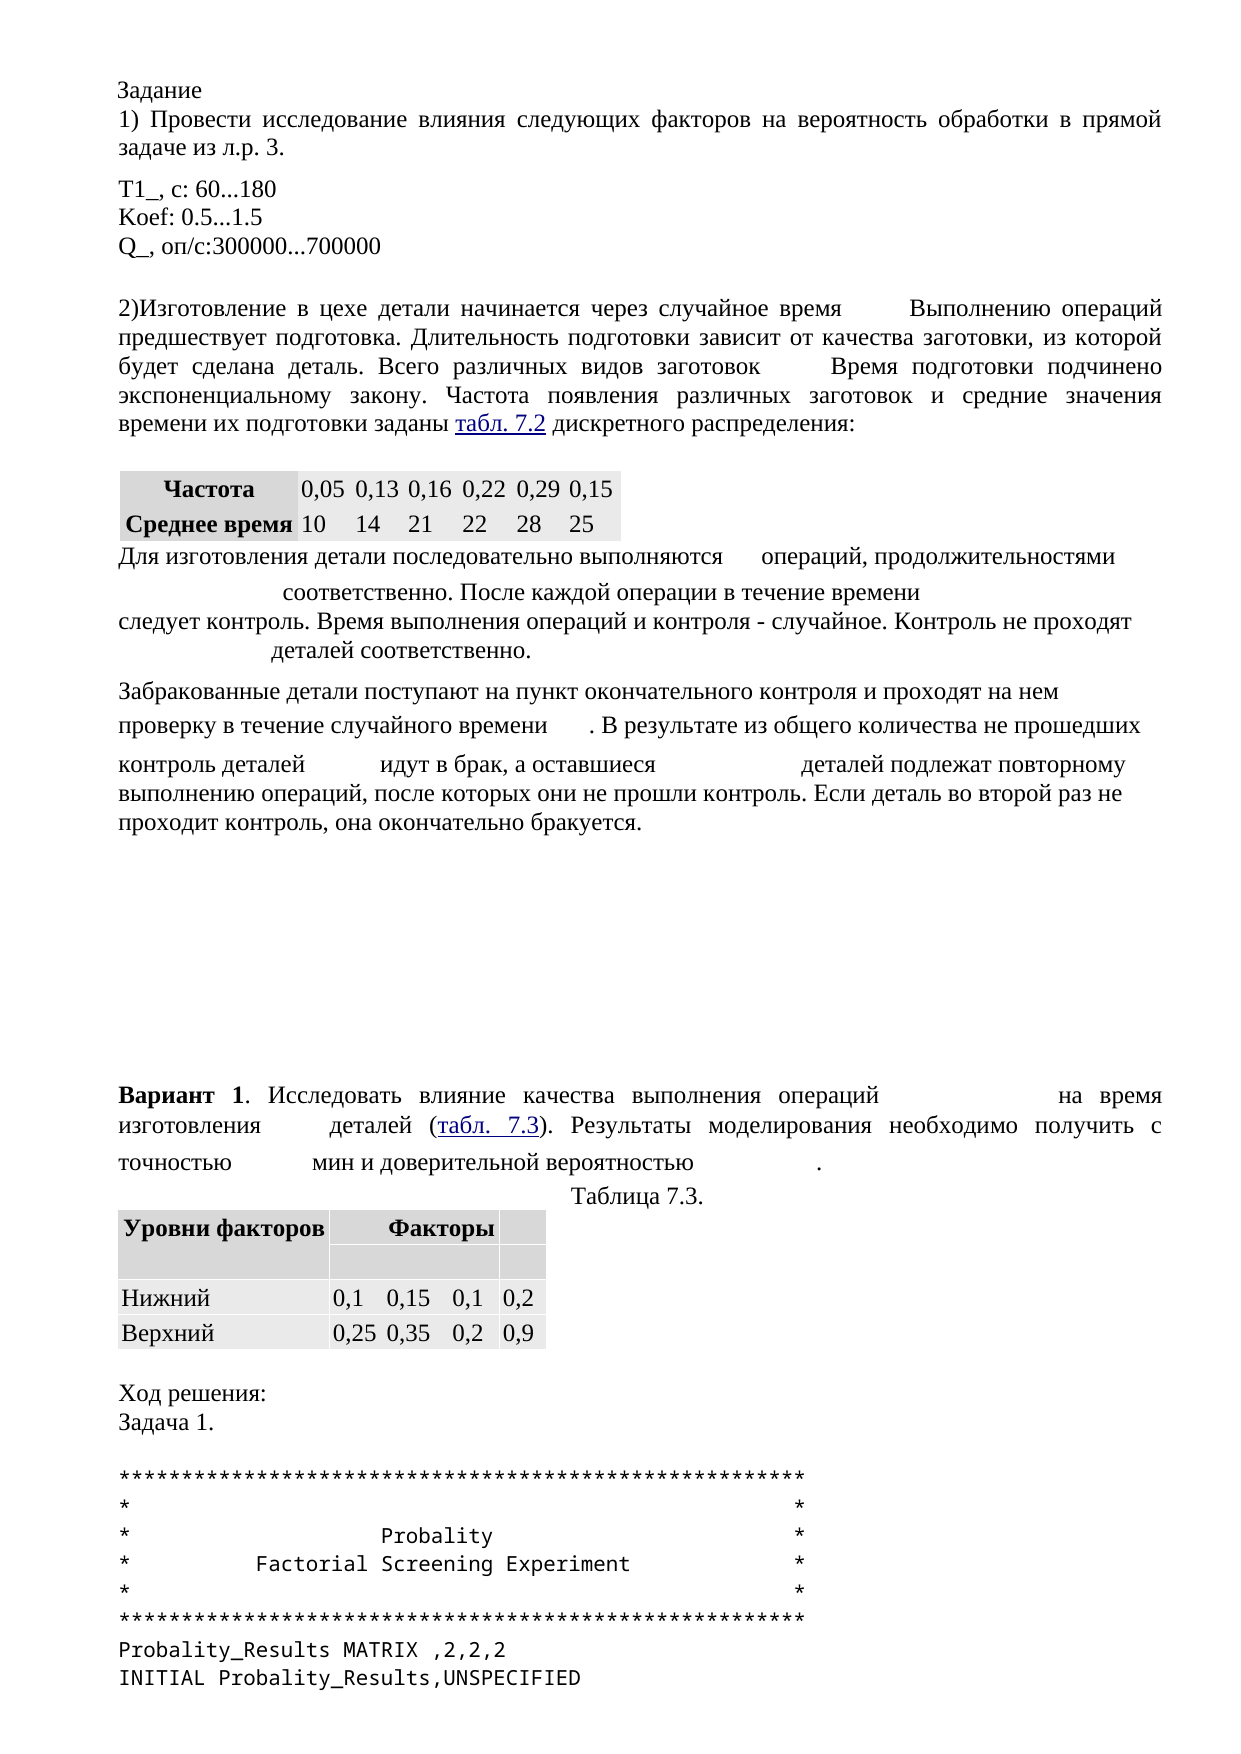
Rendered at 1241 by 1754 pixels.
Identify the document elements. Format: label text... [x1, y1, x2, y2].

text T1_, с: 60...180 [118, 174, 1162, 202]
table_cell Среднее время [120, 506, 298, 541]
text 2)Изготовление в цехе детали начинается через случайное время Выполнению операций предшествует подготовка. Длительность подготовки зависит от качества заготовки, из которой будет сделана деталь. Всего различных видов заготовок Время подготовки подчинено экспоненциальному закону. Частота появления различных заготовок и средние значения времени их подготовки заданы табл. 7.2 дискретного распределения: [118, 289, 1162, 437]
table_cell 0,1 [330, 1280, 383, 1314]
text 1) Провести исследование влияния следующих факторов на вероятность обработки в прямой задаче из л.р. 3. [118, 104, 1162, 161]
table_cell [449, 1245, 499, 1279]
table_cell Нижний [118, 1280, 329, 1314]
text Ход решения: [118, 1378, 1162, 1407]
text Задание [117, 75, 1162, 104]
text Q_, оп/c:300000...700000 [118, 231, 1162, 260]
text Таблица 7.3. [118, 1181, 1162, 1209]
text * * [118, 1578, 1162, 1606]
table_header 0,13 [352, 471, 405, 506]
table_cell Верхний [118, 1315, 329, 1349]
table_header 0,29 [513, 471, 566, 506]
table_cell 0,35 [383, 1315, 449, 1349]
text * * [118, 1493, 1162, 1521]
table_cell 25 [566, 506, 621, 541]
table_header 0,16 [405, 471, 459, 506]
text ******************************************************* [118, 1606, 1162, 1635]
table_cell 21 [405, 506, 459, 541]
table_header 0,22 [459, 471, 513, 506]
table_cell 0,2 [500, 1280, 546, 1314]
text Задача 1. [118, 1407, 1162, 1436]
text * Probality * [118, 1521, 1162, 1549]
text * Factorial Screening Experiment * [118, 1549, 1162, 1578]
table_header [500, 1210, 546, 1244]
table_header Уровни факторов [118, 1210, 329, 1279]
table_cell 0,25 [330, 1315, 383, 1349]
text Koef: 0.5...1.5 [118, 202, 1162, 231]
text Probality_Results MATRIX ,2,2,2 [118, 1635, 1162, 1663]
table_cell 0,2 [449, 1315, 499, 1349]
table_cell 0,9 [500, 1315, 546, 1349]
table_header Факторы [383, 1210, 499, 1244]
table_header Частота [120, 471, 298, 506]
table_cell 22 [459, 506, 513, 541]
table_header 0,15 [566, 471, 621, 506]
table_cell 10 [298, 506, 352, 541]
table_cell [383, 1245, 449, 1279]
text Вариант 1. Исследовать влияние качества выполнения операций на время изготовления деталей (табл. 7.3). Результаты моделирования необходимо получить с точностью мин и доверительной вероятностью . [118, 1080, 1162, 1176]
table_cell 14 [352, 506, 405, 541]
table_cell [330, 1245, 383, 1279]
text INITIAL Probality_Results,UNSPECIFIED [118, 1663, 1162, 1692]
table_header [330, 1210, 383, 1244]
table_cell 0,1 [449, 1280, 499, 1314]
table_cell 0,15 [383, 1280, 449, 1314]
text Для изготовления детали последовательно выполняются операций, продолжительностями соответственно. После каждой операции в течение времени следует контроль. Время выполнения операций и контроля - случайное. Контроль не проходят деталей соответственно. [118, 541, 1162, 664]
text ******************************************************* [118, 1464, 1162, 1493]
table_header 0,05 [298, 471, 352, 506]
table_cell [500, 1245, 546, 1279]
table_cell 28 [513, 506, 566, 541]
text Забракованные детали поступают на пункт окончательного контроля и проходят на нем проверку в течение случайного времени . В результате из общего количества не прошедших контроль деталей идут в брак, а оставшиеся деталей подлежат повторному выполнению операций, после которых они не прошли контроль. Если деталь во второй раз не проходит контроль, она окончательно бракуется. [118, 676, 1162, 836]
